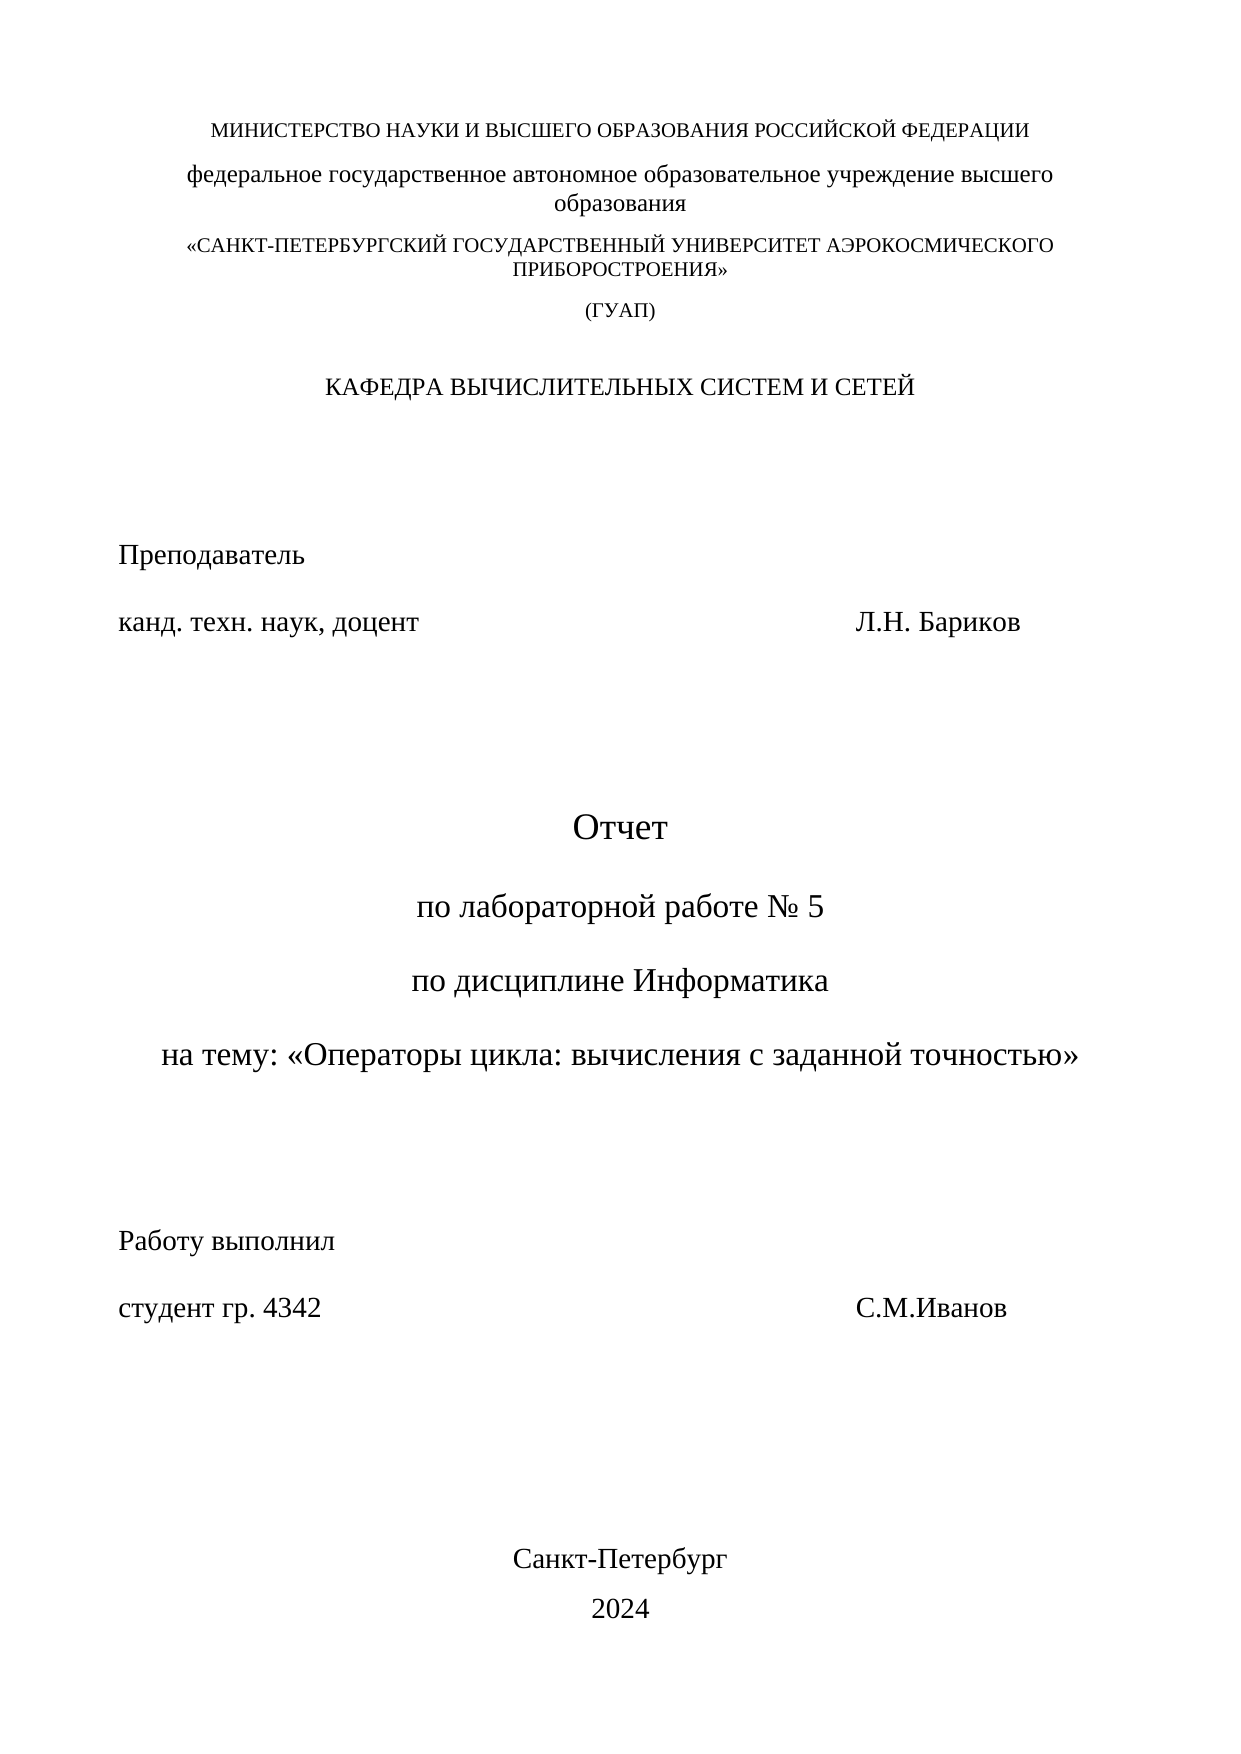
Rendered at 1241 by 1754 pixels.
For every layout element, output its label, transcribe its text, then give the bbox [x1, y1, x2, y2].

text по дисциплине Информатика [118, 960, 1122, 998]
text студент гр. 4342 C.М.Иванов [118, 1290, 1122, 1324]
text на тему: «Операторы цикла: вычисления с заданной точностью» [118, 1034, 1122, 1073]
text канд. техн. наук, доцент Л.Н. Бариков [118, 604, 1122, 637]
text «САНКТ-ПЕТЕРБУРГСКИЙ ГОСУДАРСТВЕННЫЙ УНИВЕРСИТЕТ АЭРОКОСМИЧЕСКОГО ПРИБОРОСТРОЕНИЯ» [118, 233, 1122, 281]
text 2024 [118, 1592, 1122, 1625]
text КАФЕДРА ВЫЧИСЛИТЕЛЬНЫХ СИСТЕМ И СЕТЕЙ [118, 372, 1122, 401]
text федеральное государственное автономное образовательное учреждение высшего образования [118, 159, 1122, 216]
text МИНИСТЕРСТВО НАУКИ И ВЫСШЕГО ОБРАЗОВАНИЯ РОССИЙСКОЙ ФЕДЕРАЦИИ [118, 118, 1122, 142]
text Отчет [118, 805, 1122, 848]
text Преподаватель [118, 537, 1122, 570]
text Работу выполнил [118, 1223, 1122, 1257]
text по лабораторной работе № 5 [118, 886, 1122, 924]
text (ГУАП) [118, 298, 1122, 322]
text Санкт-Петербург [118, 1541, 1122, 1575]
